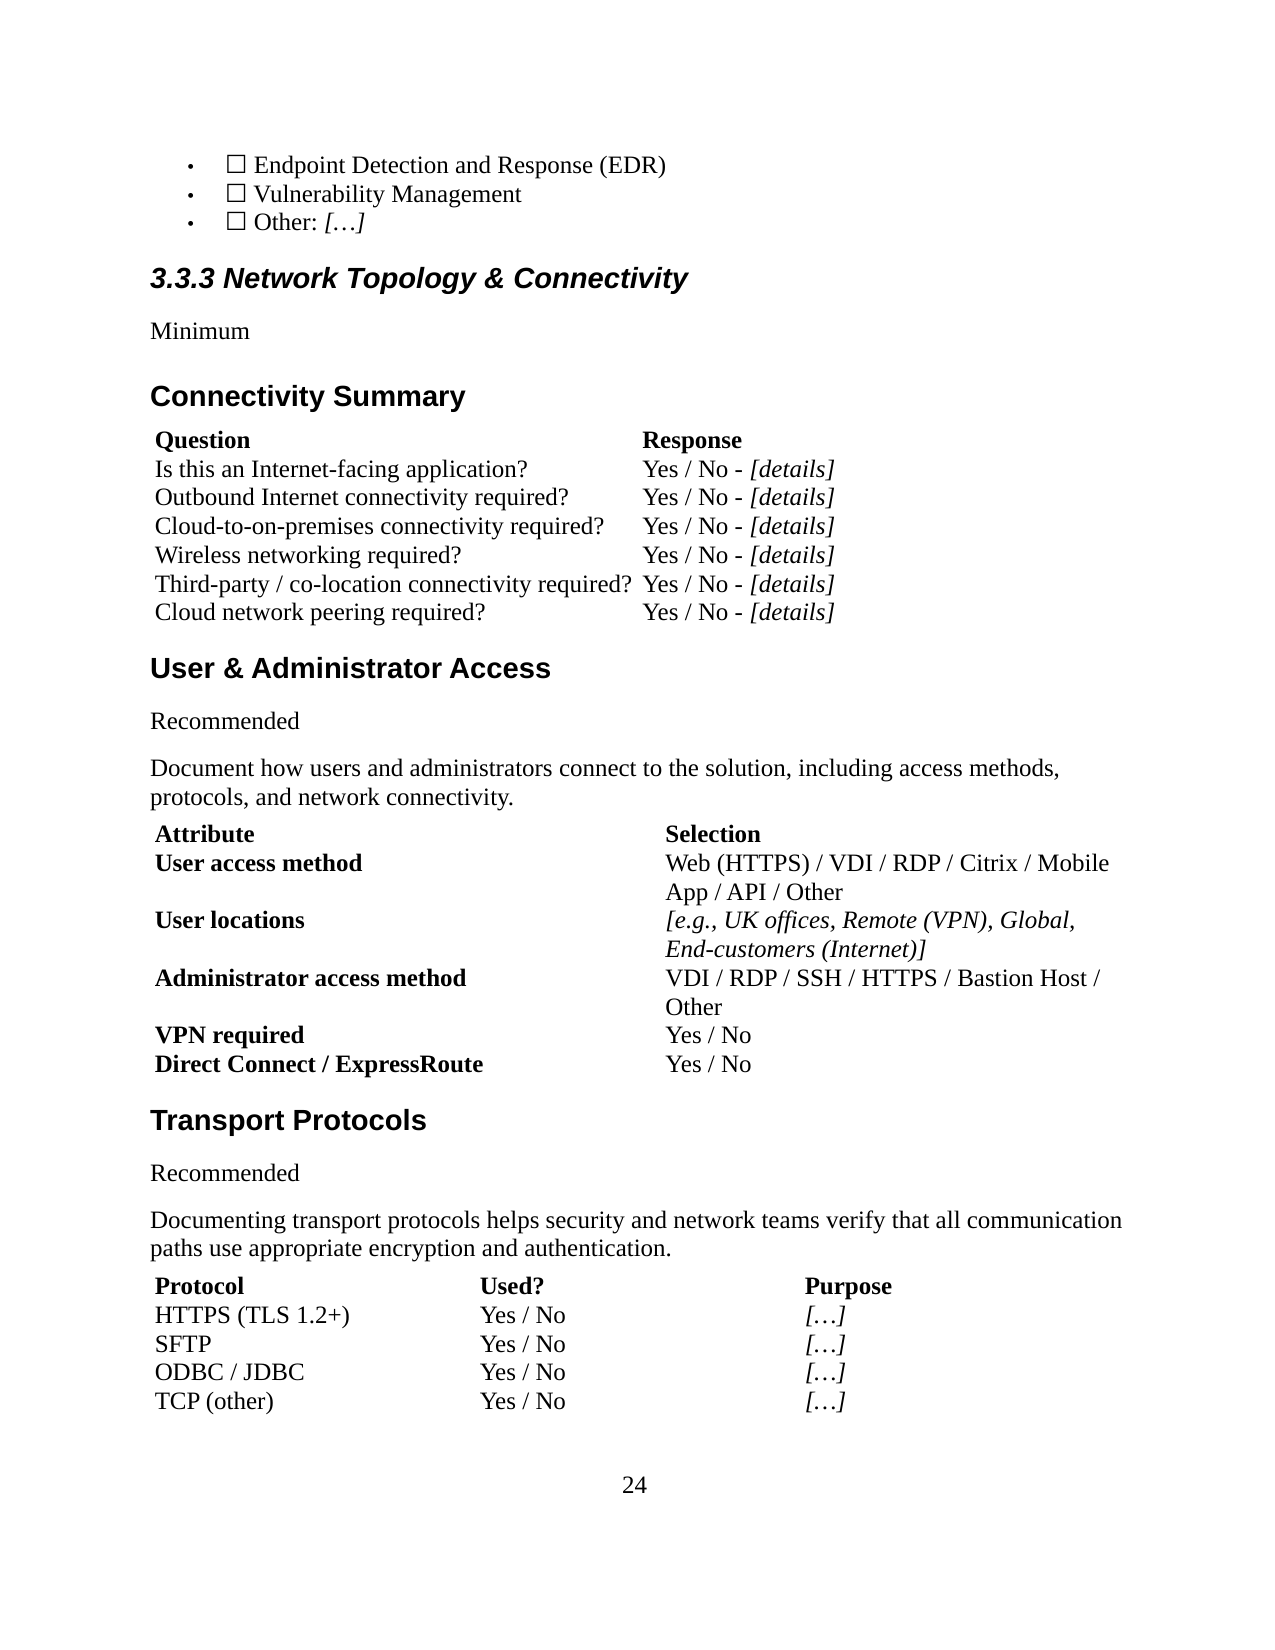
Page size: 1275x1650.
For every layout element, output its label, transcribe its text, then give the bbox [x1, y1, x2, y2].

text Documenting transport protocols helps security and network teams verify that all communication paths use appropriate encryption and authentication. [150, 1205, 1125, 1262]
table_cell […] [800, 1300, 1125, 1329]
table_header Selection [661, 819, 1125, 848]
table_cell […] [800, 1386, 1125, 1415]
table_cell […] [800, 1329, 1125, 1357]
table_cell Yes / No [661, 1049, 1125, 1078]
table_header Response [638, 425, 1125, 454]
table_header Protocol [150, 1271, 475, 1300]
table_header Purpose [800, 1271, 1125, 1300]
table_cell ODBC / JDBC [150, 1358, 475, 1386]
table_cell Administrator access method [150, 963, 661, 1021]
table_cell Direct Connect / ExpressRoute [150, 1049, 661, 1078]
subtitle Connectivity Summary [150, 379, 1125, 412]
table_cell Yes / No - [details] [638, 511, 1125, 540]
table_cell Cloud-to-on-premises connectivity required? [150, 511, 637, 540]
list ☐ Endpoint Detection and Response (EDR) [187, 150, 1125, 179]
table_cell VPN required [150, 1021, 661, 1049]
table_cell […] [800, 1358, 1125, 1386]
table_cell Web (HTTPS) / VDI / RDP / Citrix / Mobile App / API / Other [661, 848, 1125, 906]
table_cell Wireless networking required? [150, 540, 637, 569]
table_cell Cloud network peering required? [150, 598, 637, 626]
text Minimum [150, 316, 1125, 345]
table_cell Yes / No [661, 1021, 1125, 1049]
table_cell Third-party / co-location connectivity required? [150, 569, 637, 597]
table_header Attribute [150, 819, 661, 848]
table_cell User access method [150, 848, 661, 906]
table_cell TCP (other) [150, 1386, 475, 1415]
list ☐ Other: […] [187, 207, 1125, 236]
table_cell Yes / No - [details] [638, 540, 1125, 569]
subtitle Transport Protocols [150, 1103, 1125, 1137]
table_cell SFTP [150, 1329, 475, 1357]
table_cell Is this an Internet-facing application? [150, 454, 637, 482]
table_cell HTTPS (TLS 1.2+) [150, 1300, 475, 1329]
table_cell Yes / No - [details] [638, 569, 1125, 597]
table_cell Yes / No - [details] [638, 483, 1125, 511]
text Document how users and administrators connect to the solution, including access methods, protocols, and network connectivity. [150, 753, 1125, 810]
table_header Question [150, 425, 637, 454]
text Recommended [150, 706, 1125, 735]
table_cell Yes / No [475, 1329, 800, 1357]
table_cell User locations [150, 906, 661, 963]
table_cell Yes / No [475, 1300, 800, 1329]
list ☐ Vulnerability Management [187, 179, 1125, 207]
table_cell VDI / RDP / SSH / HTTPS / Bastion Host / Other [661, 963, 1125, 1021]
table_cell Yes / No [475, 1386, 800, 1415]
table_header Used? [475, 1271, 800, 1300]
table_cell Yes / No - [details] [638, 598, 1125, 626]
table_cell [e.g., UK offices, Remote (VPN), Global, End-customers (Internet)] [661, 906, 1125, 963]
table_cell Outbound Internet connectivity required? [150, 483, 637, 511]
text Recommended [150, 1158, 1125, 1187]
table_cell Yes / No - [details] [638, 454, 1125, 482]
subtitle User & Administrator Access [150, 651, 1125, 685]
table_cell Yes / No [475, 1358, 800, 1386]
subtitle 3.3.3 Network Topology & Connectivity [150, 261, 1125, 295]
